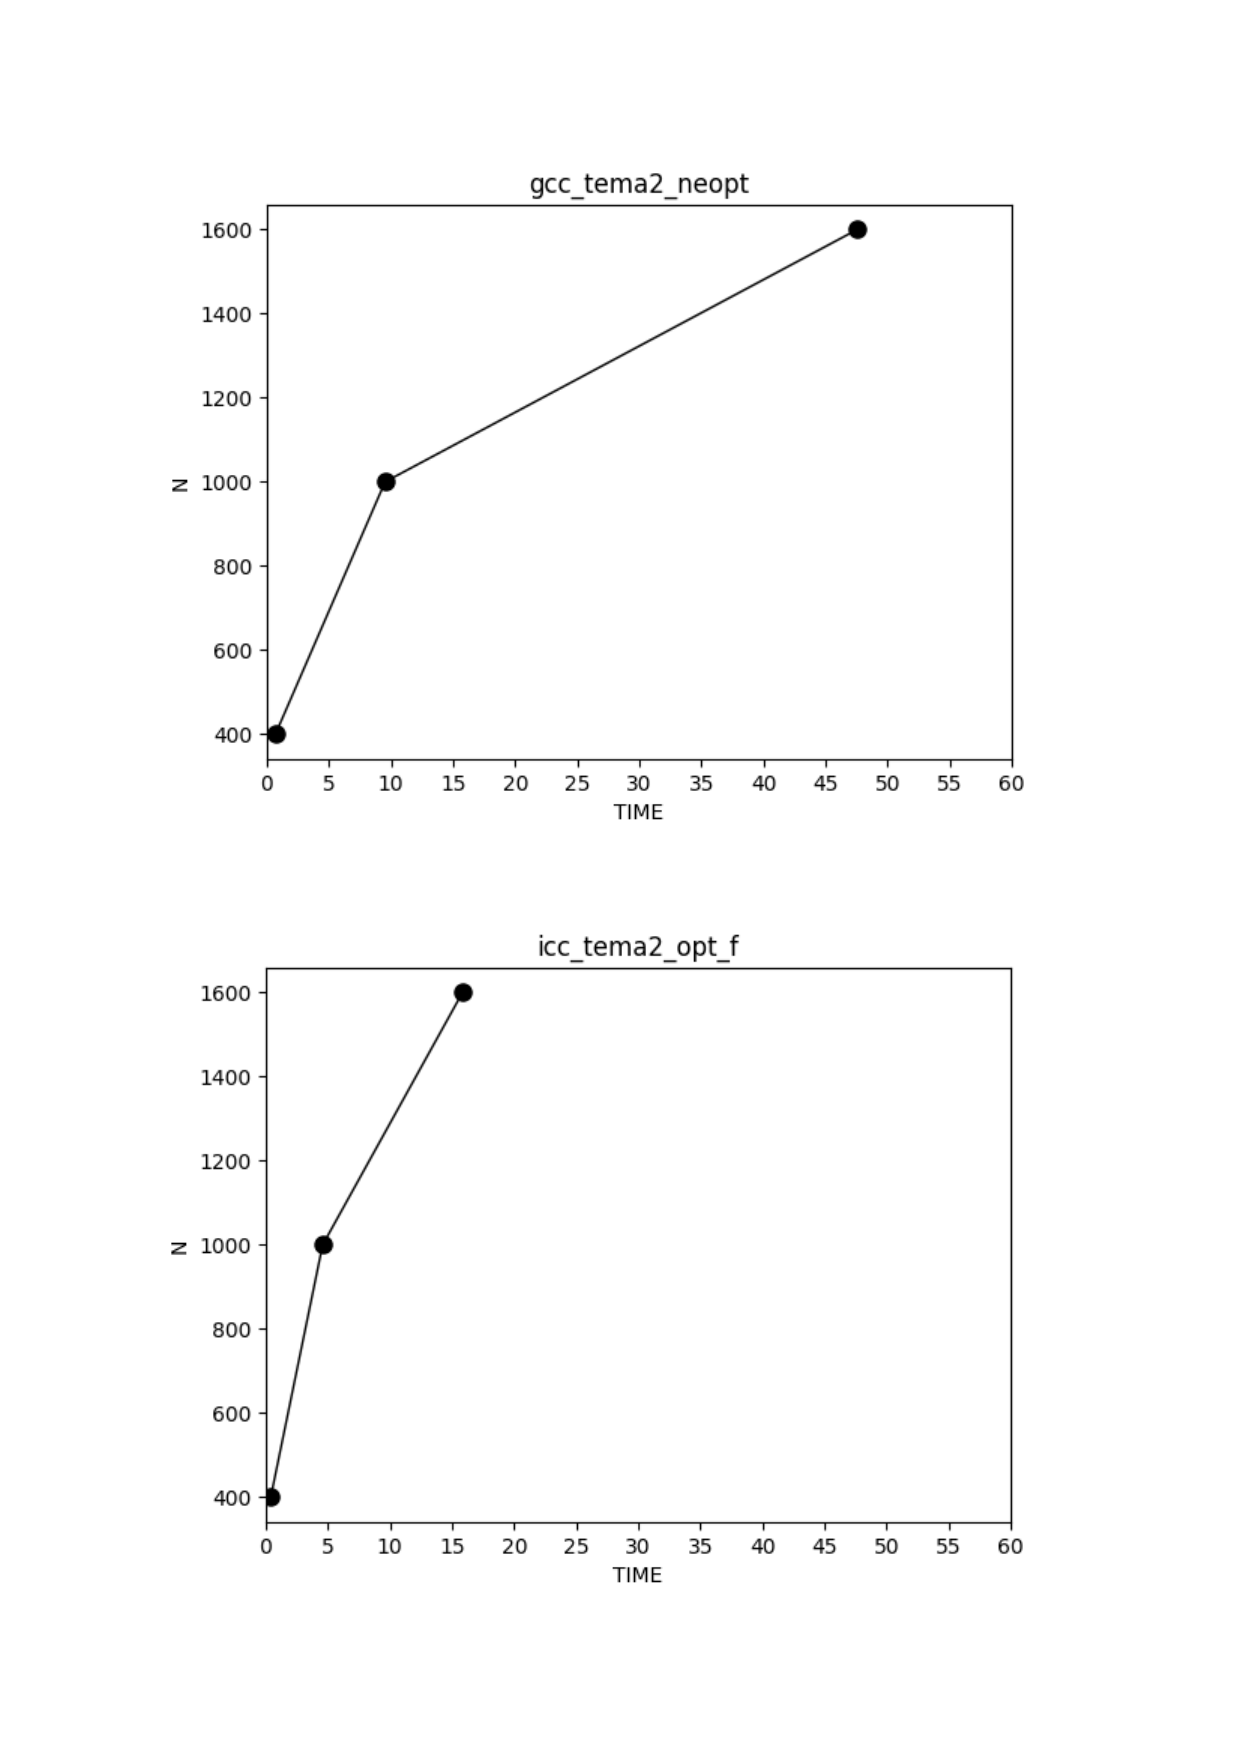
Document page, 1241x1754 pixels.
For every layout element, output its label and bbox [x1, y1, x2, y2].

picture [147, 118, 1108, 839]
picture [146, 881, 1107, 1602]
